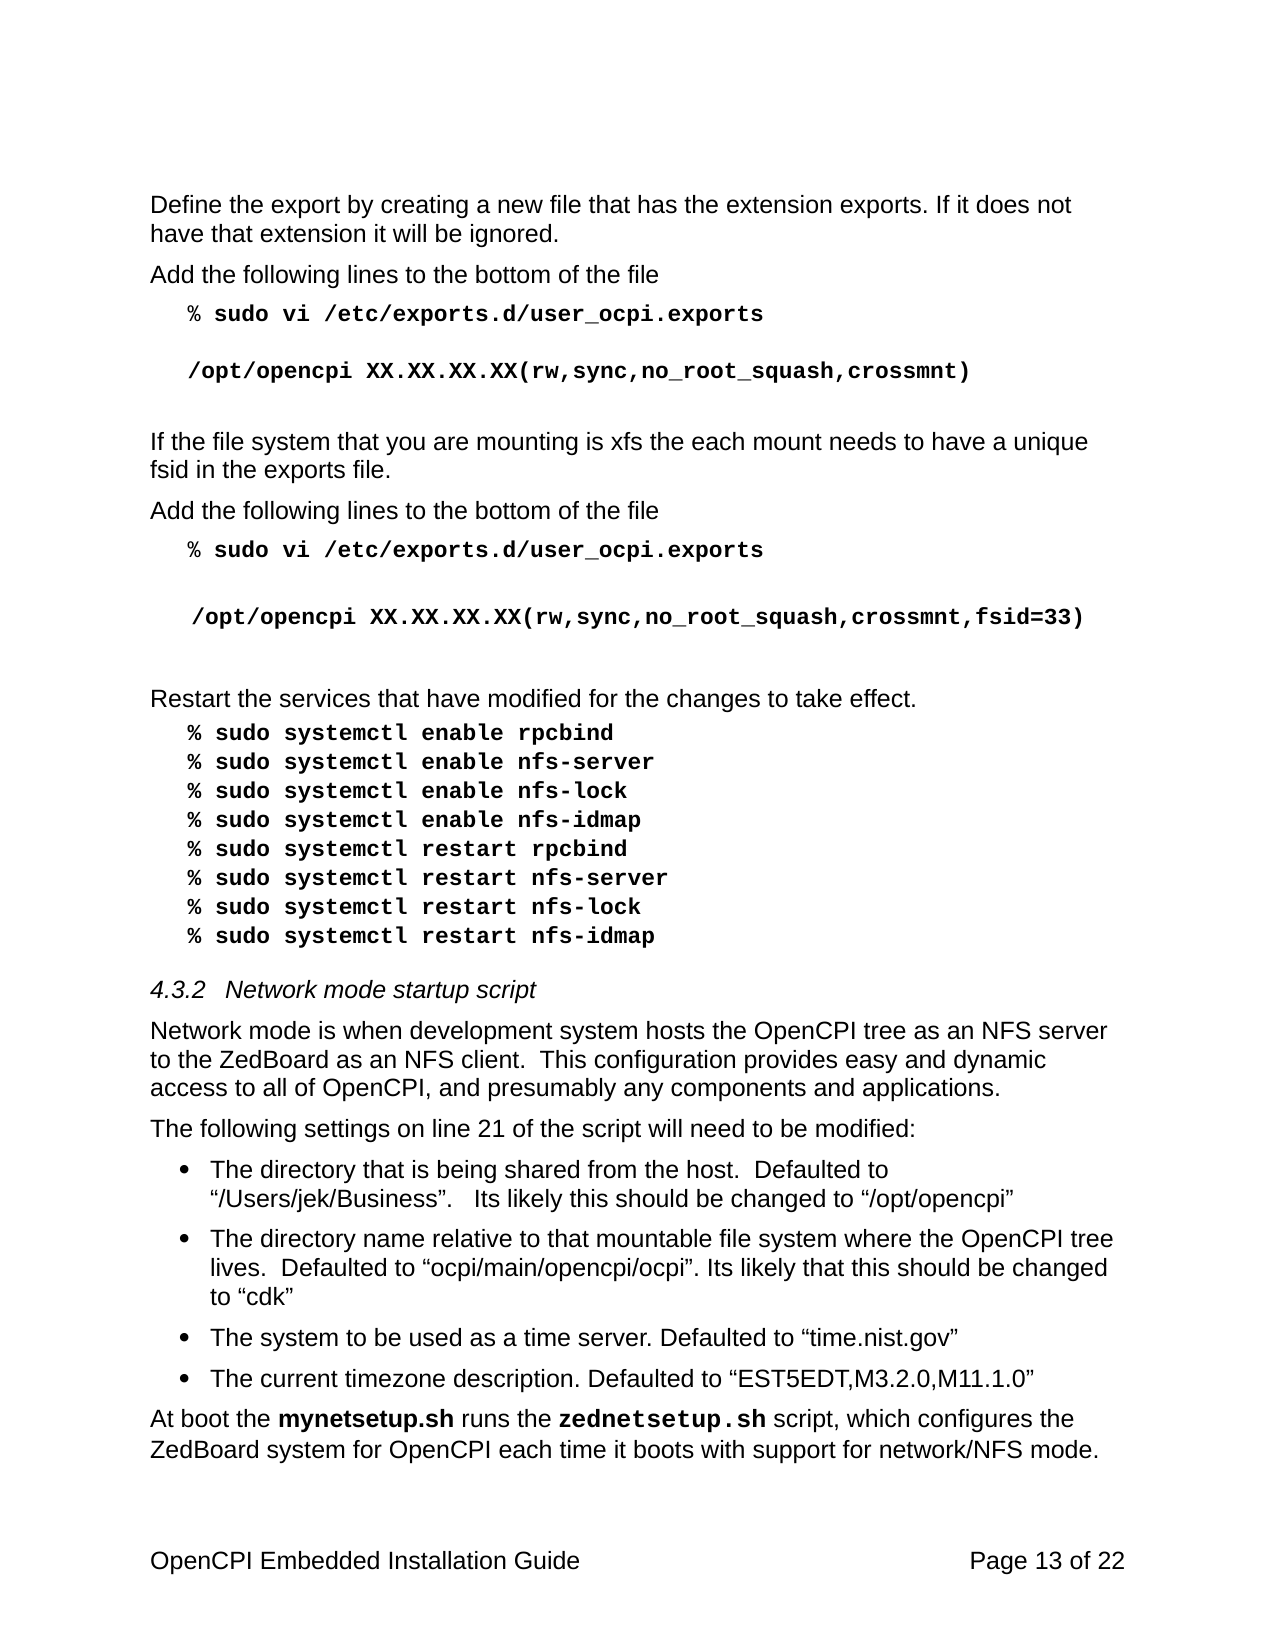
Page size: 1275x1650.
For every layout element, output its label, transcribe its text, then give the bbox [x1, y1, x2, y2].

text % sudo vi /etc/exports.d/user_ocpi.exports [187, 534, 1125, 564]
text The following settings on line 21 of the script will need to be modified: [150, 1114, 1125, 1143]
text % sudo vi /etc/exports.d/user_ocpi.exports [187, 297, 1125, 328]
text % sudo systemctl restart rpcbind [187, 837, 1125, 863]
list The current timezone description. Defaulted to “EST5EDT,M3.2.0,M11.1.0” [180, 1363, 1125, 1392]
text Add the following lines to the bottom of the file [150, 496, 1125, 525]
text % sudo systemctl enable nfs-lock [187, 779, 1125, 805]
text % sudo systemctl restart nfs-server [187, 866, 1125, 892]
list The directory name relative to that mountable file system where the OpenCPI tree lives. Defaulted to “ocpi/main/opencpi/ocpi”. Its likely that this should be changed to “cdk” [180, 1224, 1125, 1311]
text /opt/opencpi XX.XX.XX.XX(rw,sync,no_root_squash,crossmnt,fsid=33) [150, 605, 1125, 631]
text % sudo systemctl enable rpcbind [187, 721, 1125, 747]
text Add the following lines to the bottom of the file [150, 260, 1125, 288]
text /opt/opencpi XX.XX.XX.XX(rw,sync,no_root_squash,crossmnt) [187, 360, 1125, 386]
text % sudo systemctl enable nfs-server [187, 750, 1125, 776]
text At boot the mynetsetup.sh runs the zednetsetup.sh script, which configures the ZedBoard system for OpenCPI each time it boots with support for network/NFS mode. [150, 1404, 1125, 1464]
text Restart the services that have modified for the changes to take effect. [150, 684, 1125, 712]
list The system to be used as a time server. Defaulted to “time.nist.gov” [180, 1323, 1125, 1352]
text % sudo systemctl restart nfs-idmap [187, 924, 1125, 950]
subtitle Network mode startup script [150, 975, 1125, 1004]
text Define the export by creating a new file that has the extension exports. If it does not have that extension it will be ignored. [150, 190, 1125, 248]
list The directory that is being shared from the host. Defaulted to “/Users/jek/Business”. Its likely this should be changed to “/opt/opencpi” [180, 1155, 1125, 1212]
text Network mode is when development system hosts the OpenCPI tree as an NFS server to the ZedBoard as an NFS client. This configuration provides easy and dynamic access to all of OpenCPI, and presumably any components and applications. [150, 1016, 1125, 1102]
text If the file system that you are mounting is xfs the each mount needs to have a unique fsid in the exports file. [150, 427, 1125, 484]
text % sudo systemctl enable nfs-idmap [187, 808, 1125, 834]
text % sudo systemctl restart nfs-lock [187, 895, 1125, 921]
